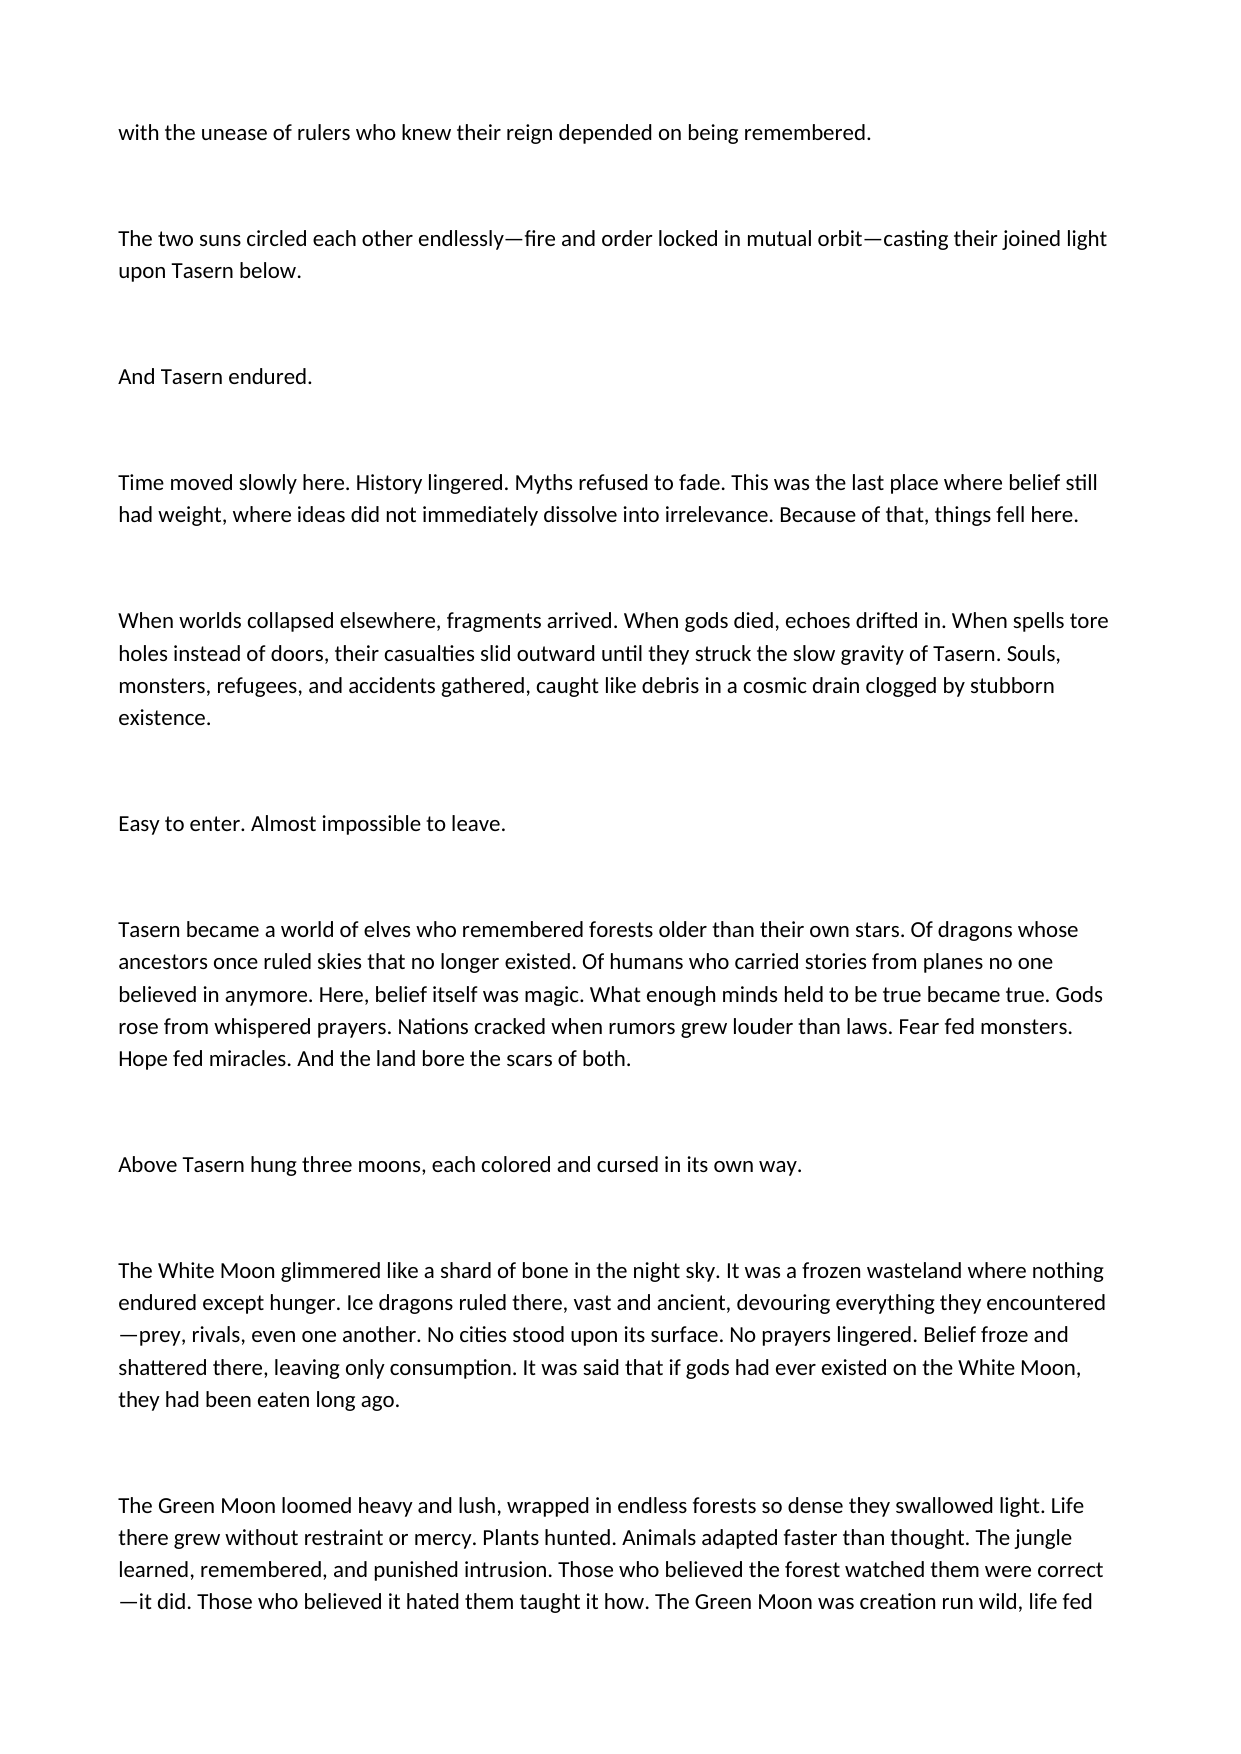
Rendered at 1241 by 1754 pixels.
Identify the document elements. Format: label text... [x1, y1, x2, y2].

text The White Moon glimmered like a shard of bone in the night sky. It was a frozen wasteland where nothing endured except hunger. Ice dragons ruled there, vast and ancient, devouring everything they encountered—prey, rivals, even one another. No cities stood upon its surface. No prayers lingered. Belief froze and shattered there, leaving only consumption. It was said that if gods had ever existed on the White Moon, they had been eaten long ago. [118, 1256, 1122, 1413]
text The two suns circled each other endlessly—fire and order locked in mutual orbit—casting their joined light upon Tasern below. [118, 224, 1122, 284]
text Time moved slowly here. History lingered. Myths refused to fade. This was the last place where belief still had weight, where ideas did not immediately dissolve into irrelevance. Because of that, things fell here. [118, 468, 1122, 529]
text When worlds collapsed elsewhere, fragments arrived. When gods died, echoes drifted in. When spells tore holes instead of doors, their casualties slid outward until they struck the slow gravity of Tasern. Souls, monsters, refugees, and accidents gathered, caught like debris in a cosmic drain clogged by stubborn existence. [118, 607, 1122, 731]
text The Green Moon loomed heavy and lush, wrapped in endless forests so dense they swallowed light. Life there grew without restraint or mercy. Plants hunted. Animals adapted faster than thought. The jungle learned, remembered, and punished intrusion. Those who believed the forest watched them were correct—it did. Those who believed it hated them taught it how. The Green Moon was creation run wild, life fed [118, 1491, 1122, 1616]
text Tasern became a world of elves who remembered forests older than their own stars. Of dragons whose ancestors once ruled skies that no longer existed. Of humans who carried stories from planes no one believed in anymore. Here, belief itself was magic. What enough minds held to be true became true. Gods rose from whispered prayers. Nations cracked when rumors grew louder than laws. Fear fed monsters. Hope fed miracles. And the land bore the scars of both. [118, 915, 1122, 1072]
text Above Tasern hung three moons, each colored and cursed in its own way. [118, 1150, 1122, 1178]
text Easy to enter. Almost impossible to leave. [118, 809, 1122, 837]
text with the unease of rulers who knew their reign depended on being remembered. [118, 118, 1122, 146]
text And Tasern endured. [118, 362, 1122, 390]
